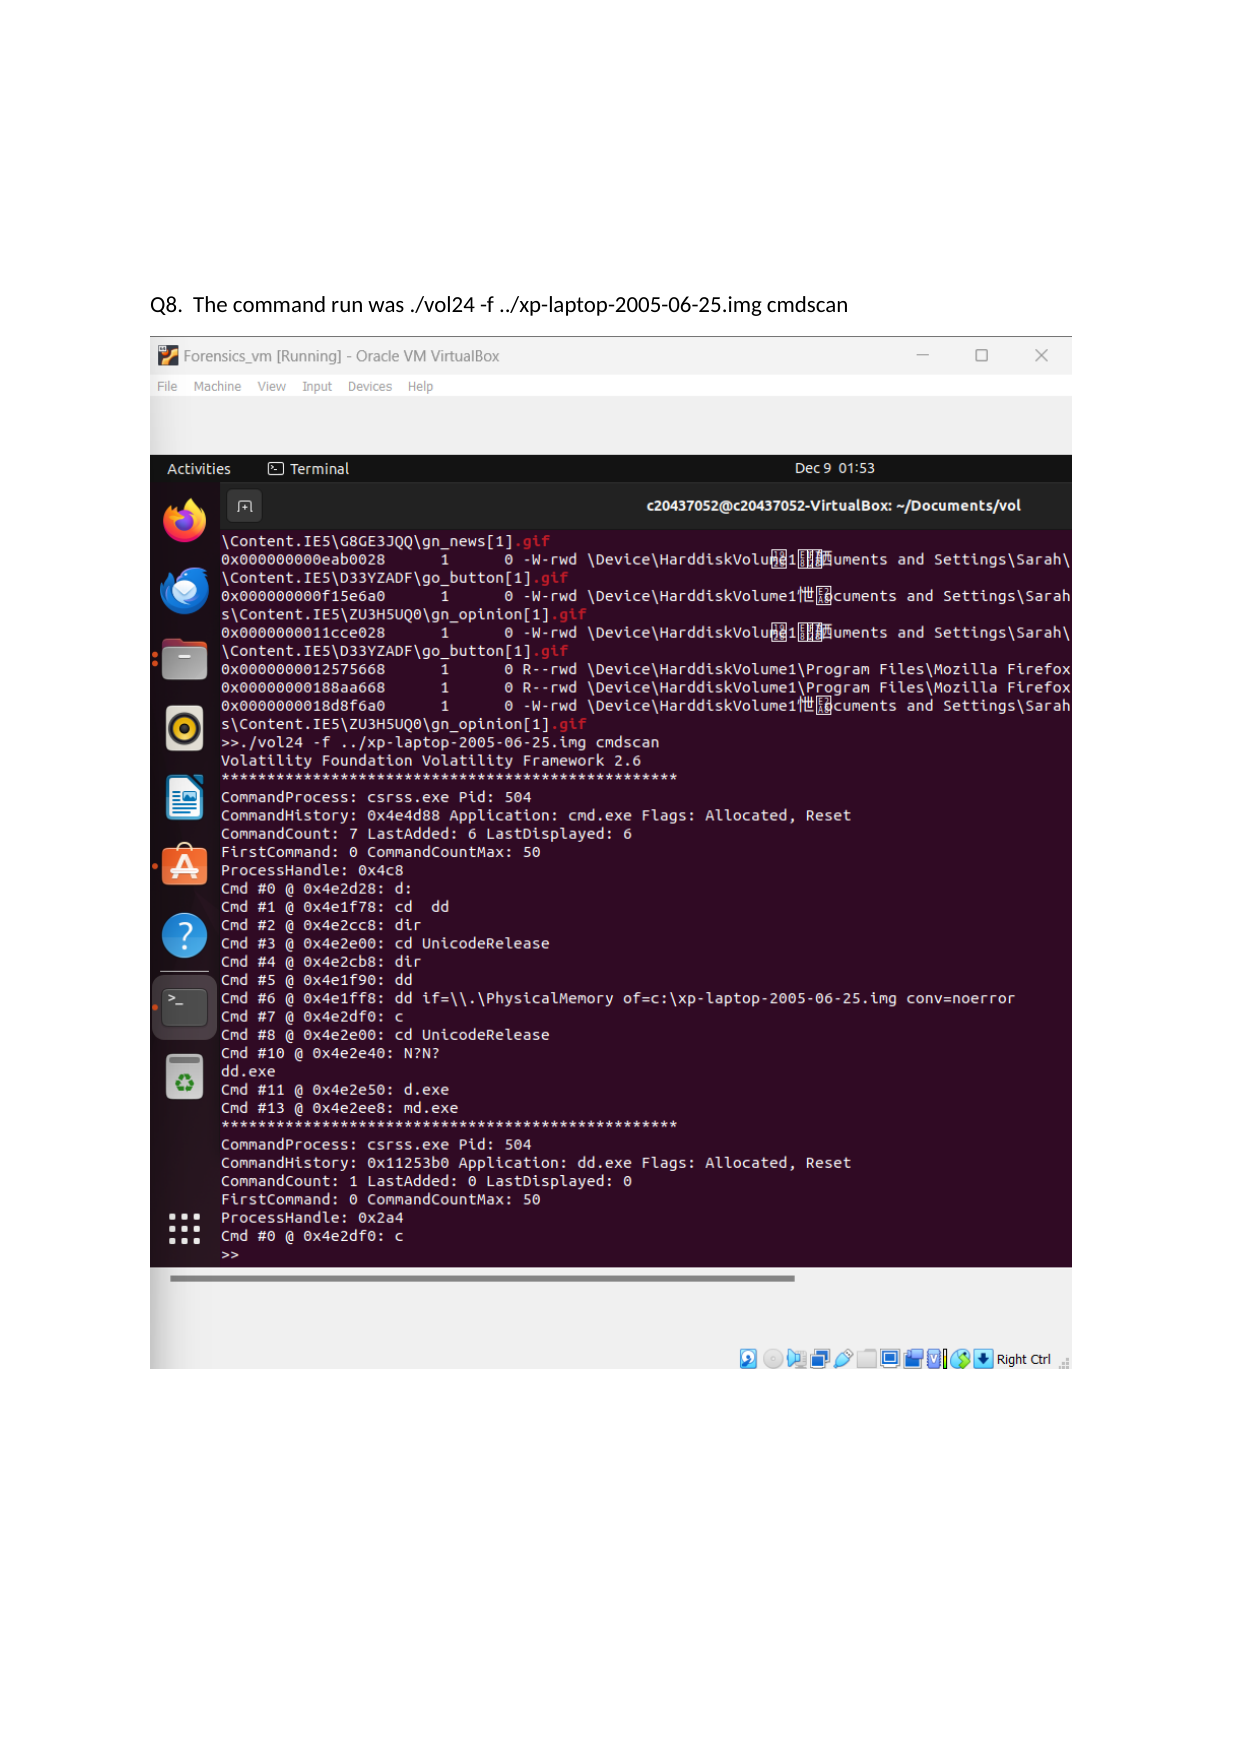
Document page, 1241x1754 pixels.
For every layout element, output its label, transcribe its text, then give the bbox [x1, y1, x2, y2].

text Q8. The command run was ./vol24 -f ../xp-laptop-2005-06-25.img cmdscan [150, 290, 1090, 318]
